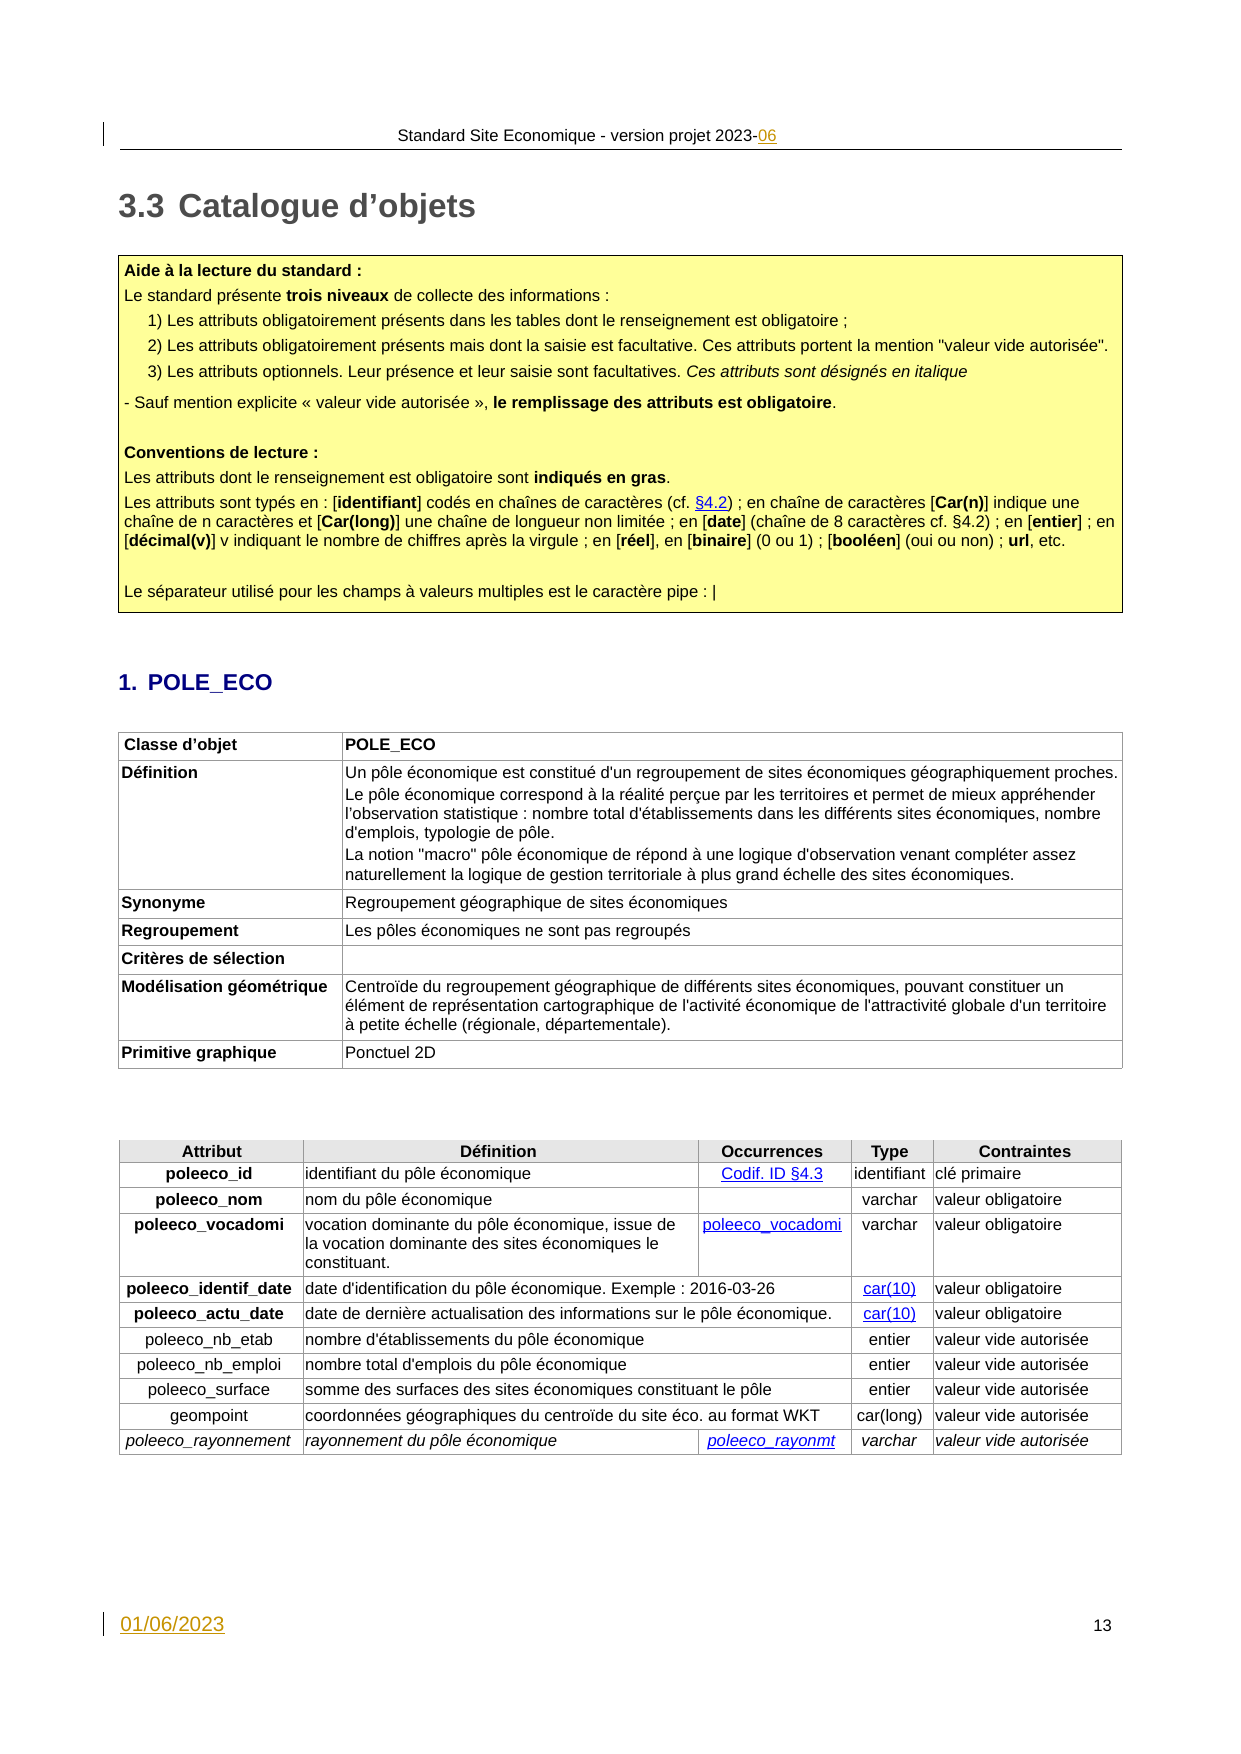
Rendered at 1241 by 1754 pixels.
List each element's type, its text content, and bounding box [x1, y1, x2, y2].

table_cell poleeco_rayonmt [699, 1430, 851, 1454]
table_cell Un pôle économique est constitué d'un regroupement de sites économiques géographiquement proches. Le pôle économique correspond à la réalité perçue par les territoires et permet de mieux appréhender l’observation statistique : nombre total d'établissements dans les différents sites économiques, nombre d'emplois, typologie de pôle. La notion "macro" pôle économique de répond à une logique d'observation venant compléter assez naturellement la logique de gestion territoriale à plus grand échelle des sites économiques. [343, 761, 1122, 889]
table_cell car(10) [852, 1277, 933, 1302]
table_cell varchar [852, 1214, 933, 1276]
table_cell poleeco_vocadomi [120, 1214, 303, 1276]
table_cell valeur obligatoire [934, 1277, 1121, 1302]
table_header Type [852, 1140, 933, 1162]
table_header Définition [304, 1140, 698, 1162]
table_cell Codif. ID §4.3 [699, 1163, 851, 1187]
table_cell poleeco_id [120, 1163, 303, 1187]
table_cell valeur obligatoire [934, 1303, 1121, 1327]
table_cell entier [852, 1379, 933, 1403]
table_cell rayonnement du pôle économique [304, 1430, 698, 1454]
table_cell valeur obligatoire [934, 1214, 1121, 1276]
table_cell nombre total d'emplois du pôle économique [304, 1354, 851, 1378]
table_cell poleeco_nb_emploi [120, 1354, 303, 1378]
table_cell nombre d'établissements du pôle économique [304, 1328, 851, 1352]
table_cell Synonyme [119, 890, 342, 917]
table_cell date de dernière actualisation des informations sur le pôle économique. [304, 1303, 851, 1327]
table_cell Primitive graphique [119, 1041, 342, 1068]
table_cell valeur vide autorisée [934, 1404, 1121, 1429]
table_cell vocation dominante du pôle économique, issue de la vocation dominante des sites économiques le constituant. [304, 1214, 698, 1276]
table_cell valeur vide autorisée [934, 1328, 1121, 1352]
table_cell Les pôles économiques ne sont pas regroupés [343, 919, 1122, 945]
subtitle POLE_ECO [118, 668, 1122, 695]
table_header Aide à la lecture du standard : Le standard présente trois niveaux de collecte des informations : 1) Les attributs obligatoirement présents dans les tables dont le renseignement est obligatoire ; 2) Les attributs obligatoirement présents mais dont la saisie est facultative. Ces attributs portent la mention "valeur vide autorisée". 3) Les attributs optionnels. Leur présence et leur saisie sont facultatives. Ces attributs sont désignés en italique - Sauf mention explicite « valeur vide autorisée », le remplissage des attributs est obligatoire. Conventions de lecture : Les attributs dont le renseignement est obligatoire sont indiqués en gras. Les attributs sont typés en : [identifiant] codés en chaînes de caractères (cf. §4.2) ; en chaîne de caractères [Car(n)] indique une chaîne de n caractères et [Car(long)] une chaîne de longueur non limitée ; en [date] (chaîne de 8 caractères cf. §4.2) ; en [entier] ; en [décimal(v)] v indiquant le nombre de chiffres après la virgule ; en [réel], en [binaire] (0 ou 1) ; [booléen] (oui ou non) ; url, etc. Le séparateur utilisé pour les champs à valeurs multiples est le caractère pipe : | [119, 256, 1122, 612]
table_cell coordonnées géographiques du centroïde du site éco. au format WKT [304, 1404, 851, 1429]
table_cell nom du pôle économique [304, 1188, 698, 1212]
table_cell [699, 1188, 851, 1212]
table_cell [343, 946, 1122, 973]
table_header POLE_ECO [343, 733, 1122, 760]
table_cell car(long) [852, 1404, 933, 1429]
table_cell varchar [852, 1430, 933, 1454]
table_header Attribut [120, 1140, 303, 1162]
table_cell geompoint [120, 1404, 303, 1429]
table_cell entier [852, 1354, 933, 1378]
table_cell Ponctuel 2D [343, 1041, 1122, 1068]
table_cell Définition [119, 761, 342, 889]
table_cell somme des surfaces des sites économiques constituant le pôle [304, 1379, 851, 1403]
table_cell varchar [852, 1188, 933, 1212]
table_cell poleeco_actu_date [120, 1303, 303, 1327]
table_cell poleeco_vocadomi [699, 1214, 851, 1276]
table_cell poleeco_identif_date [120, 1277, 303, 1302]
subtitle Catalogue d’objets [118, 186, 1122, 224]
table_cell poleeco_nb_etab [120, 1328, 303, 1352]
table_cell clé primaire [934, 1163, 1121, 1187]
table_cell identifiant [852, 1163, 933, 1187]
table_cell poleeco_surface [120, 1379, 303, 1403]
table_header Classe d’objet [119, 733, 342, 760]
table_cell poleeco_rayonnement [120, 1430, 303, 1454]
table_header Contraintes [934, 1140, 1121, 1162]
table_cell poleeco_nom [120, 1188, 303, 1212]
table_cell entier [852, 1328, 933, 1352]
table_cell car(10) [852, 1303, 933, 1327]
table_cell valeur vide autorisée [934, 1379, 1121, 1403]
table_cell Critères de sélection [119, 946, 342, 973]
table_cell valeur obligatoire [934, 1188, 1121, 1212]
table_cell valeur vide autorisée [934, 1354, 1121, 1378]
table_header Occurrences [699, 1140, 851, 1162]
table_cell Regroupement géographique de sites économiques [343, 890, 1122, 917]
table_cell Modélisation géométrique [119, 975, 342, 1040]
table_cell valeur vide autorisée [934, 1430, 1121, 1454]
table_cell date d'identification du pôle économique. Exemple : 2016-03-26 [304, 1277, 851, 1302]
table_cell Regroupement [119, 919, 342, 945]
table_cell Centroïde du regroupement géographique de différents sites économiques, pouvant constituer un élément de représentation cartographique de l'activité économique de l'attractivité globale d'un territoire à petite échelle (régionale, départementale). [343, 975, 1122, 1040]
table_cell identifiant du pôle économique [304, 1163, 698, 1187]
